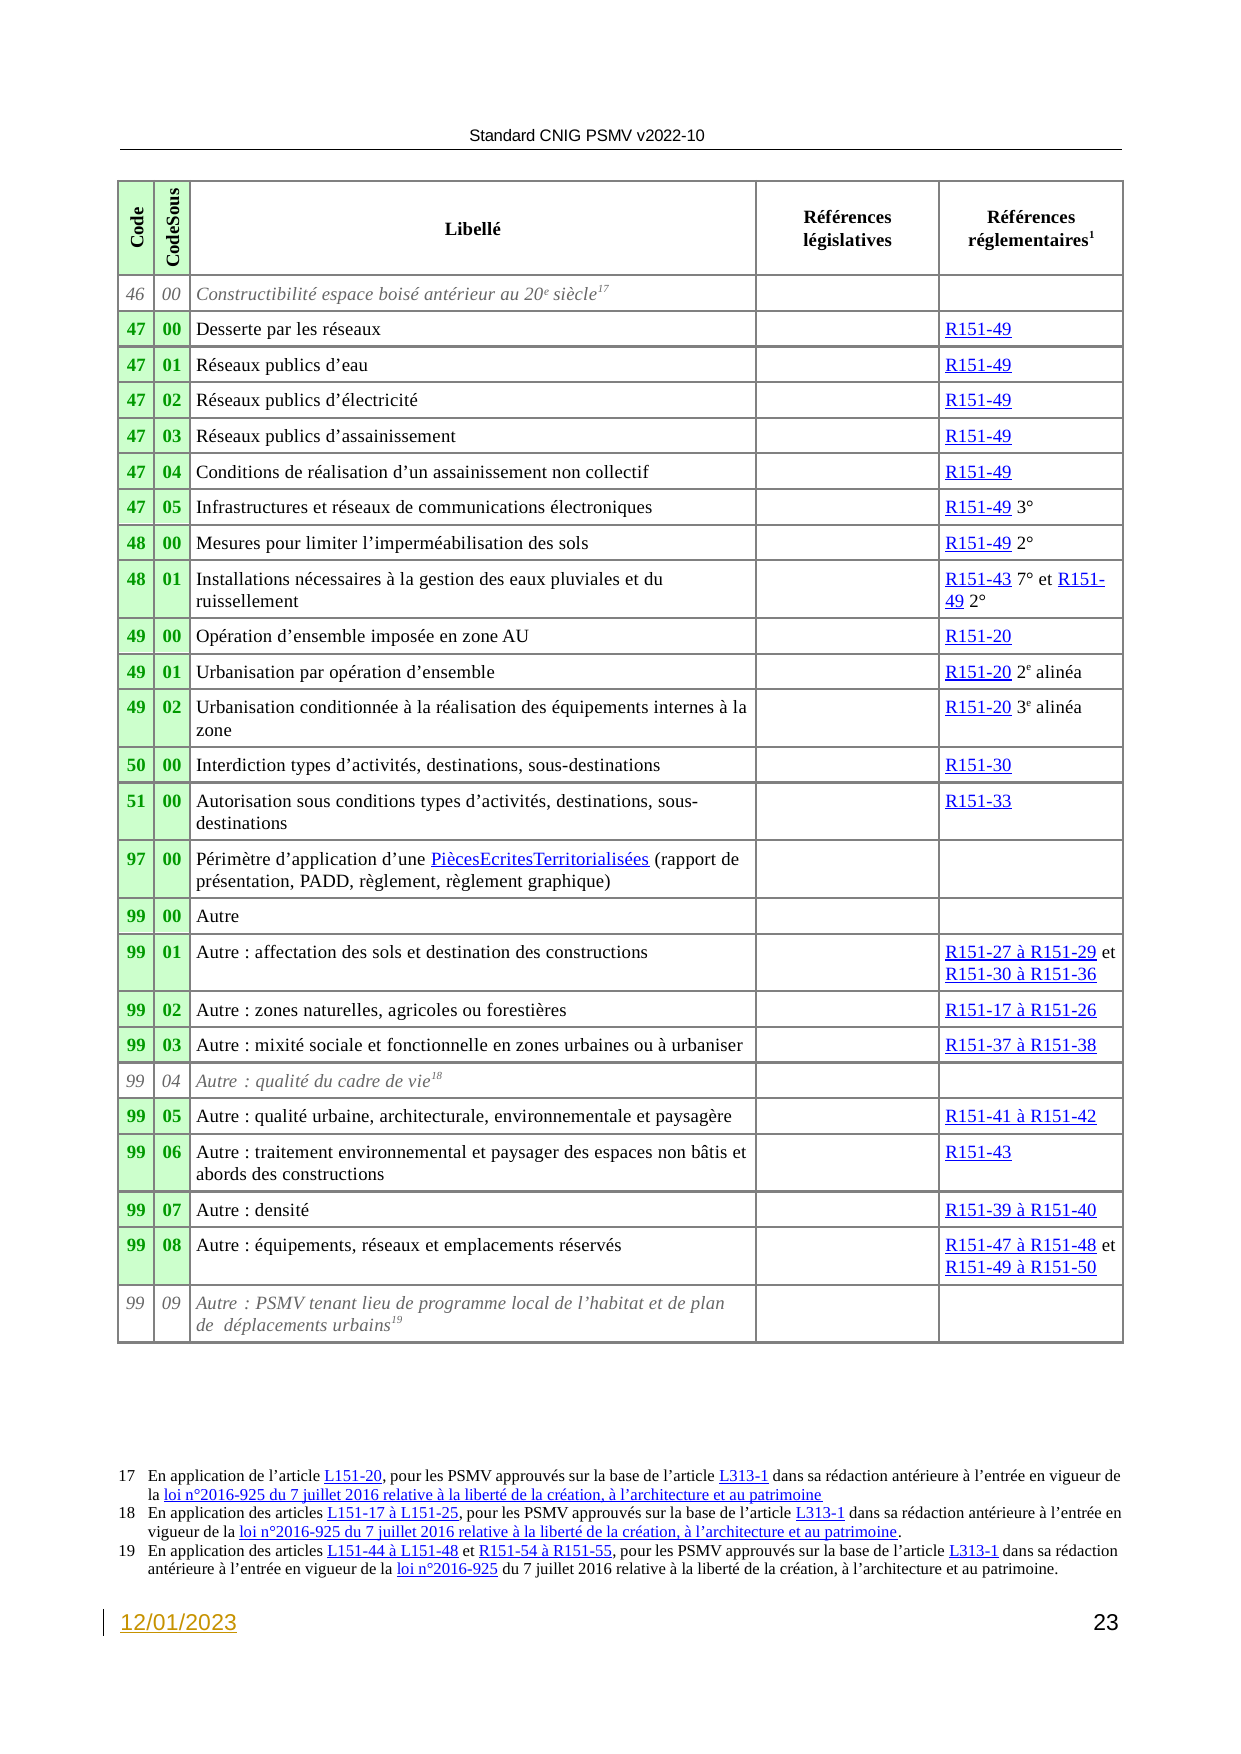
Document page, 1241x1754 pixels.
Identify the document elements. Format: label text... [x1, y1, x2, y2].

table_cell R151-20 2e alinéa [940, 655, 1122, 688]
table_cell [940, 899, 1122, 932]
table_cell 49 [119, 619, 153, 652]
table_cell [757, 1064, 938, 1097]
table_cell [757, 1028, 938, 1061]
table_cell 48 [119, 561, 153, 617]
table_cell 00 [155, 276, 189, 310]
table_cell R151-30 [940, 748, 1122, 781]
table_cell 00 [155, 748, 189, 781]
table_cell 99 [119, 1064, 153, 1097]
table_cell [757, 526, 938, 559]
table_cell 99 [119, 1193, 153, 1226]
table_cell R151-43 7° et R151-49 2° [940, 561, 1122, 617]
table_cell 47 [119, 312, 153, 345]
table_cell [757, 992, 938, 1026]
table_cell R151-41 à R151-42 [940, 1099, 1122, 1133]
table_cell Urbanisation par opération d’ensemble [191, 655, 755, 688]
table_cell [757, 276, 938, 310]
table_cell 49 [119, 690, 153, 746]
table_cell 47 [119, 348, 153, 381]
table_cell Autre [191, 899, 755, 932]
table_cell Autre : mixité sociale et fonctionnelle en zones urbaines ou à urbaniser [191, 1028, 755, 1061]
table_cell 00 [155, 841, 189, 897]
table_cell Autre : équipements, réseaux et emplacements réservés [191, 1228, 755, 1284]
table_cell 00 [155, 784, 189, 839]
table_header Sous Code [155, 182, 189, 274]
table_cell [757, 935, 938, 990]
table_cell R151-33 [940, 784, 1122, 839]
table_cell 99 [119, 899, 153, 932]
table_cell 99 [119, 1286, 153, 1341]
table_cell R151-49 [940, 312, 1122, 345]
table_cell 03 [155, 1028, 189, 1061]
table_cell R151-17 à R151-26 [940, 992, 1122, 1026]
table_cell R151-49 3° [940, 490, 1122, 523]
table_cell Interdiction types d’activités, destinations, sous-destinations [191, 748, 755, 781]
table_cell 48 [119, 526, 153, 559]
table_cell R151-20 3e alinéa [940, 690, 1122, 746]
table_cell R151-39 à R151-40 [940, 1193, 1122, 1226]
table_cell 01 [155, 561, 189, 617]
table_header Code [119, 182, 153, 274]
table_cell Conditions de réalisation d’un assainissement non collectif [191, 454, 755, 488]
table_cell 02 [155, 992, 189, 1026]
table_cell Desserte par les réseaux [191, 312, 755, 345]
table_cell [757, 383, 938, 417]
table_cell [757, 690, 938, 746]
table_cell 01 [155, 348, 189, 381]
table_cell 99 [119, 992, 153, 1026]
table_cell 04 [155, 1064, 189, 1097]
table_cell R151-49 [940, 419, 1122, 452]
table_cell [757, 348, 938, 381]
table_cell 99 [119, 935, 153, 990]
table_cell R151-43 [940, 1135, 1122, 1190]
table_cell Autre : PSMV tenant lieu de programme local de l’habitat et de plan de déplacements urbains [191, 1286, 755, 1341]
table_cell 99 [119, 1228, 153, 1284]
table_cell 47 [119, 454, 153, 488]
table_cell Périmètre d’application d’une PiècesEcritesTerritorialisées (rapport de présentation, PADD, règlement, règlement graphique) [191, 841, 755, 897]
table_cell 05 [155, 490, 189, 523]
table_cell Autre : affectation des sols et destination des constructions [191, 935, 755, 990]
table_cell Autre : zones naturelles, agricoles ou forestières [191, 992, 755, 1026]
table_cell 47 [119, 490, 153, 523]
table_cell [940, 841, 1122, 897]
table_cell Mesures pour limiter l’imperméabilisation des sols [191, 526, 755, 559]
table_header Références législatives [757, 182, 938, 274]
table_cell [940, 276, 1122, 310]
table_cell 07 [155, 1193, 189, 1226]
table_cell [757, 419, 938, 452]
table_cell Constructibilité espace boisé antérieur au 20ᵉ siècle [191, 276, 755, 310]
table_cell Infrastructures et réseaux de communications électroniques [191, 490, 755, 523]
table_cell 00 [155, 899, 189, 932]
table_cell [757, 748, 938, 781]
table_cell 50 [119, 748, 153, 781]
table_cell R151-49 [940, 383, 1122, 417]
table_cell 99 [119, 1099, 153, 1133]
table_cell [757, 619, 938, 652]
table_cell 00 [155, 619, 189, 652]
table_cell Autre : densité [191, 1193, 755, 1226]
table_cell 01 [155, 655, 189, 688]
table_cell 47 [119, 383, 153, 417]
table_cell [940, 1286, 1122, 1341]
table_cell 51 [119, 784, 153, 839]
table_cell 47 [119, 419, 153, 452]
table_cell Autre : qualité urbaine, architecturale, environnementale et paysagère [191, 1099, 755, 1133]
table_cell [757, 454, 938, 488]
table_cell 99 [119, 1028, 153, 1061]
table_cell 02 [155, 383, 189, 417]
table_cell R151-20 [940, 619, 1122, 652]
table_cell [757, 490, 938, 523]
table_cell 00 [155, 312, 189, 345]
table_cell [757, 655, 938, 688]
table_cell R151-49 [940, 348, 1122, 381]
table_cell [757, 1099, 938, 1133]
table_cell [757, 1228, 938, 1284]
table_cell R151-37 à R151-38 [940, 1028, 1122, 1061]
table_cell Opération d’ensemble imposée en zone AU [191, 619, 755, 652]
table_cell Installations nécessaires à la gestion des eaux pluviales et du ruissellement [191, 561, 755, 617]
table_cell 08 [155, 1228, 189, 1284]
table_cell 49 [119, 655, 153, 688]
table_header Libellé [191, 182, 755, 274]
table_cell R151-49 [940, 454, 1122, 488]
table_cell [757, 561, 938, 617]
table_cell 02 [155, 690, 189, 746]
table_cell 04 [155, 454, 189, 488]
table_cell [757, 1193, 938, 1226]
table_cell 06 [155, 1135, 189, 1190]
table_cell [757, 841, 938, 897]
table_cell R151-49 2° [940, 526, 1122, 559]
table_cell 97 [119, 841, 153, 897]
table_cell 09 [155, 1286, 189, 1341]
table_header Références réglementaires1 [940, 182, 1122, 274]
table_cell Réseaux publics d’eau [191, 348, 755, 381]
table_cell [757, 784, 938, 839]
table_cell Autorisation sous conditions types d’activités, destinations, sous-destinations [191, 784, 755, 839]
table_cell Autre : qualité du cadre de vie [191, 1064, 755, 1097]
table_cell R151-47 à R151-48 et R151-49 à R151-50 [940, 1228, 1122, 1284]
table_cell 01 [155, 935, 189, 990]
table_cell Réseaux publics d’assainissement [191, 419, 755, 452]
table_cell 46 [119, 276, 153, 310]
table_cell Urbanisation conditionnée à la réalisation des équipements internes à la zone [191, 690, 755, 746]
table_cell 00 [155, 526, 189, 559]
table_cell 99 [119, 1135, 153, 1190]
table_cell [757, 1135, 938, 1190]
table_cell Réseaux publics d’électricité [191, 383, 755, 417]
table_cell 05 [155, 1099, 189, 1133]
table_cell [757, 1286, 938, 1341]
table_cell R151-27 à R151-29 et R151-30 à R151-36 [940, 935, 1122, 990]
table_cell 03 [155, 419, 189, 452]
table_cell [940, 1064, 1122, 1097]
table_cell [757, 899, 938, 932]
table_cell [757, 312, 938, 345]
table_cell Autre : traitement environnemental et paysager des espaces non bâtis et abords des constructions [191, 1135, 755, 1190]
